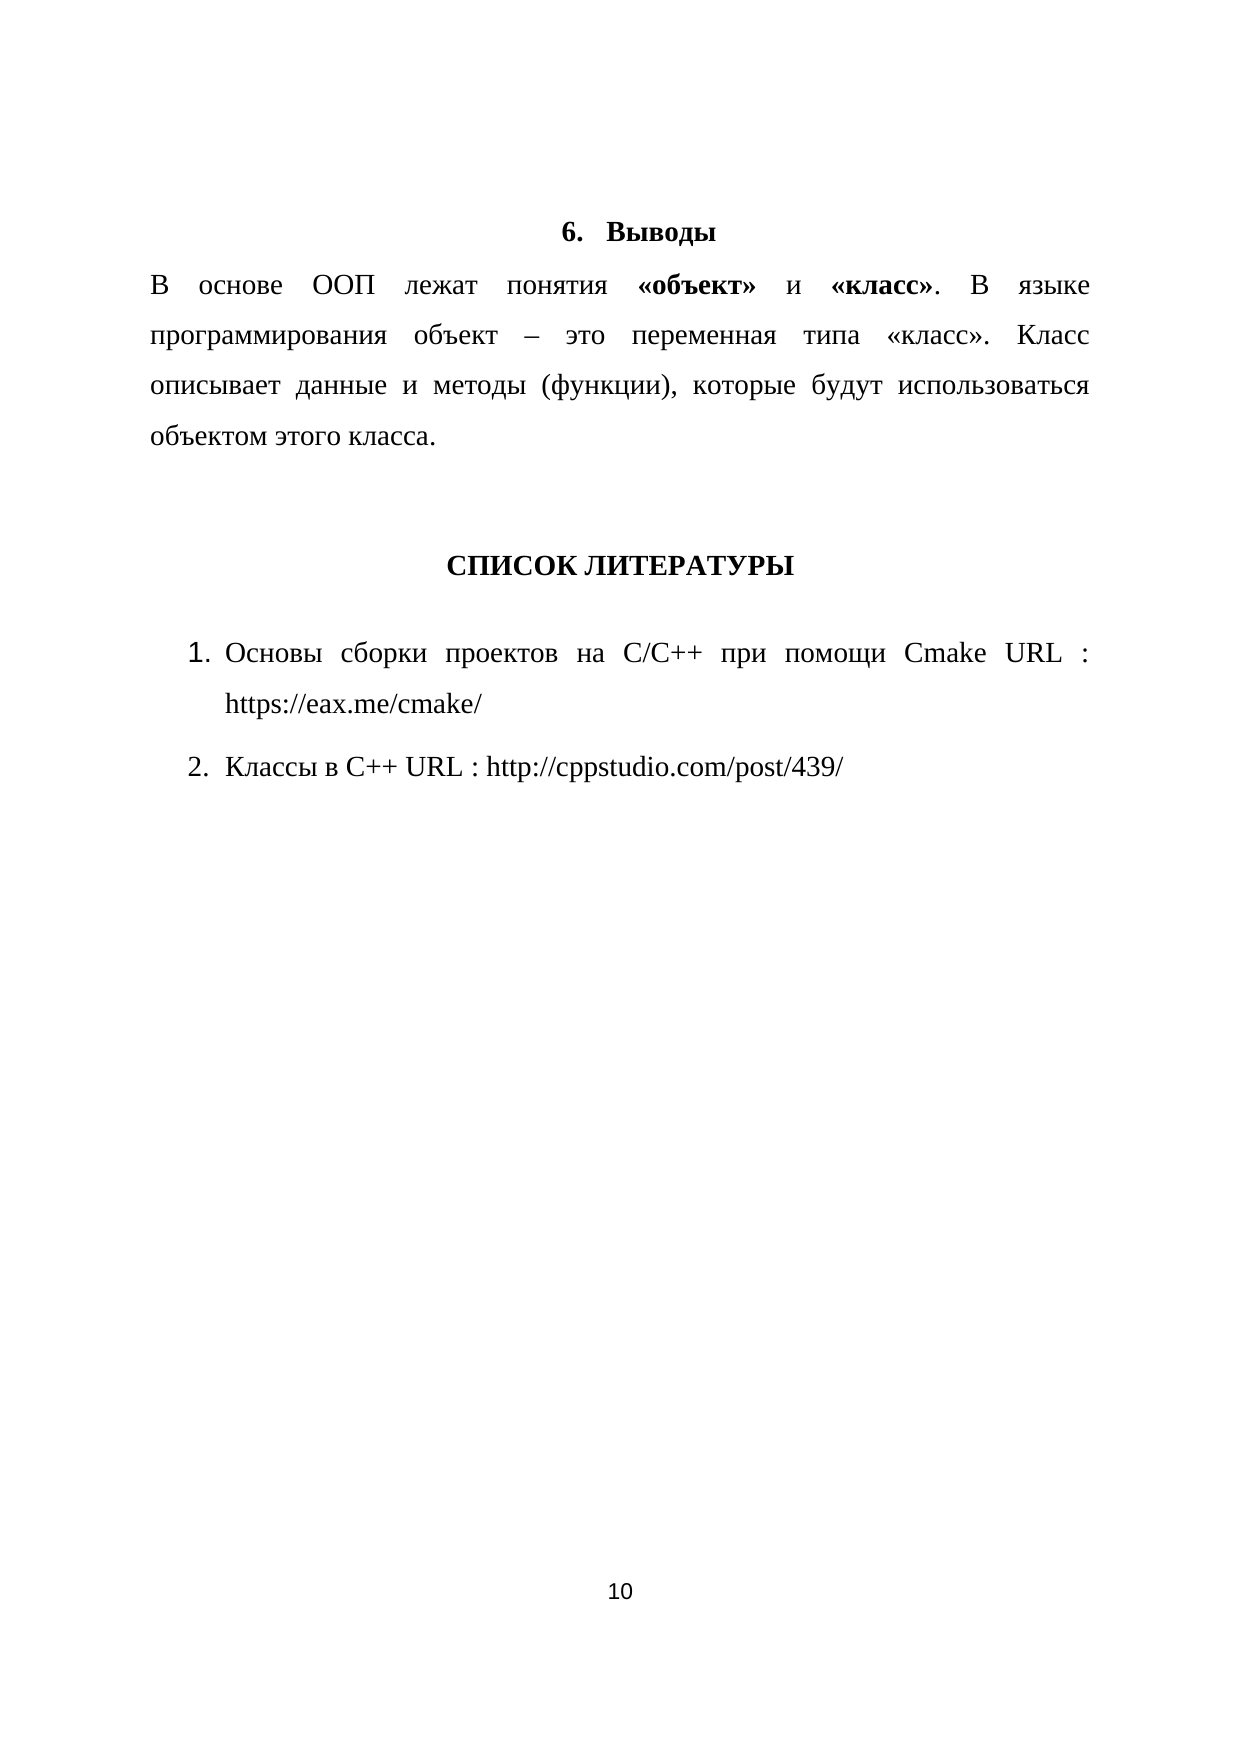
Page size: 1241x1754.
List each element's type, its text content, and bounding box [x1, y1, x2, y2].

subtitle Основы сборки проектов на С/C++ при помощи Cmake URL : https://eax.me/cmake/ [187, 635, 1090, 719]
text В основе ООП лежат понятия «объект» и «класс». В языке программирования объект – это переменная типа «класс». Класс описывает данные и методы (функции), которые будут использоваться объектом этого класса. [150, 267, 1090, 451]
text СПИСОК ЛИТЕРАТУРЫ [150, 548, 1090, 581]
list Выводы [187, 214, 1090, 247]
list Классы в C++ URL : http://cppstudio.com/post/439/ [187, 749, 1090, 782]
